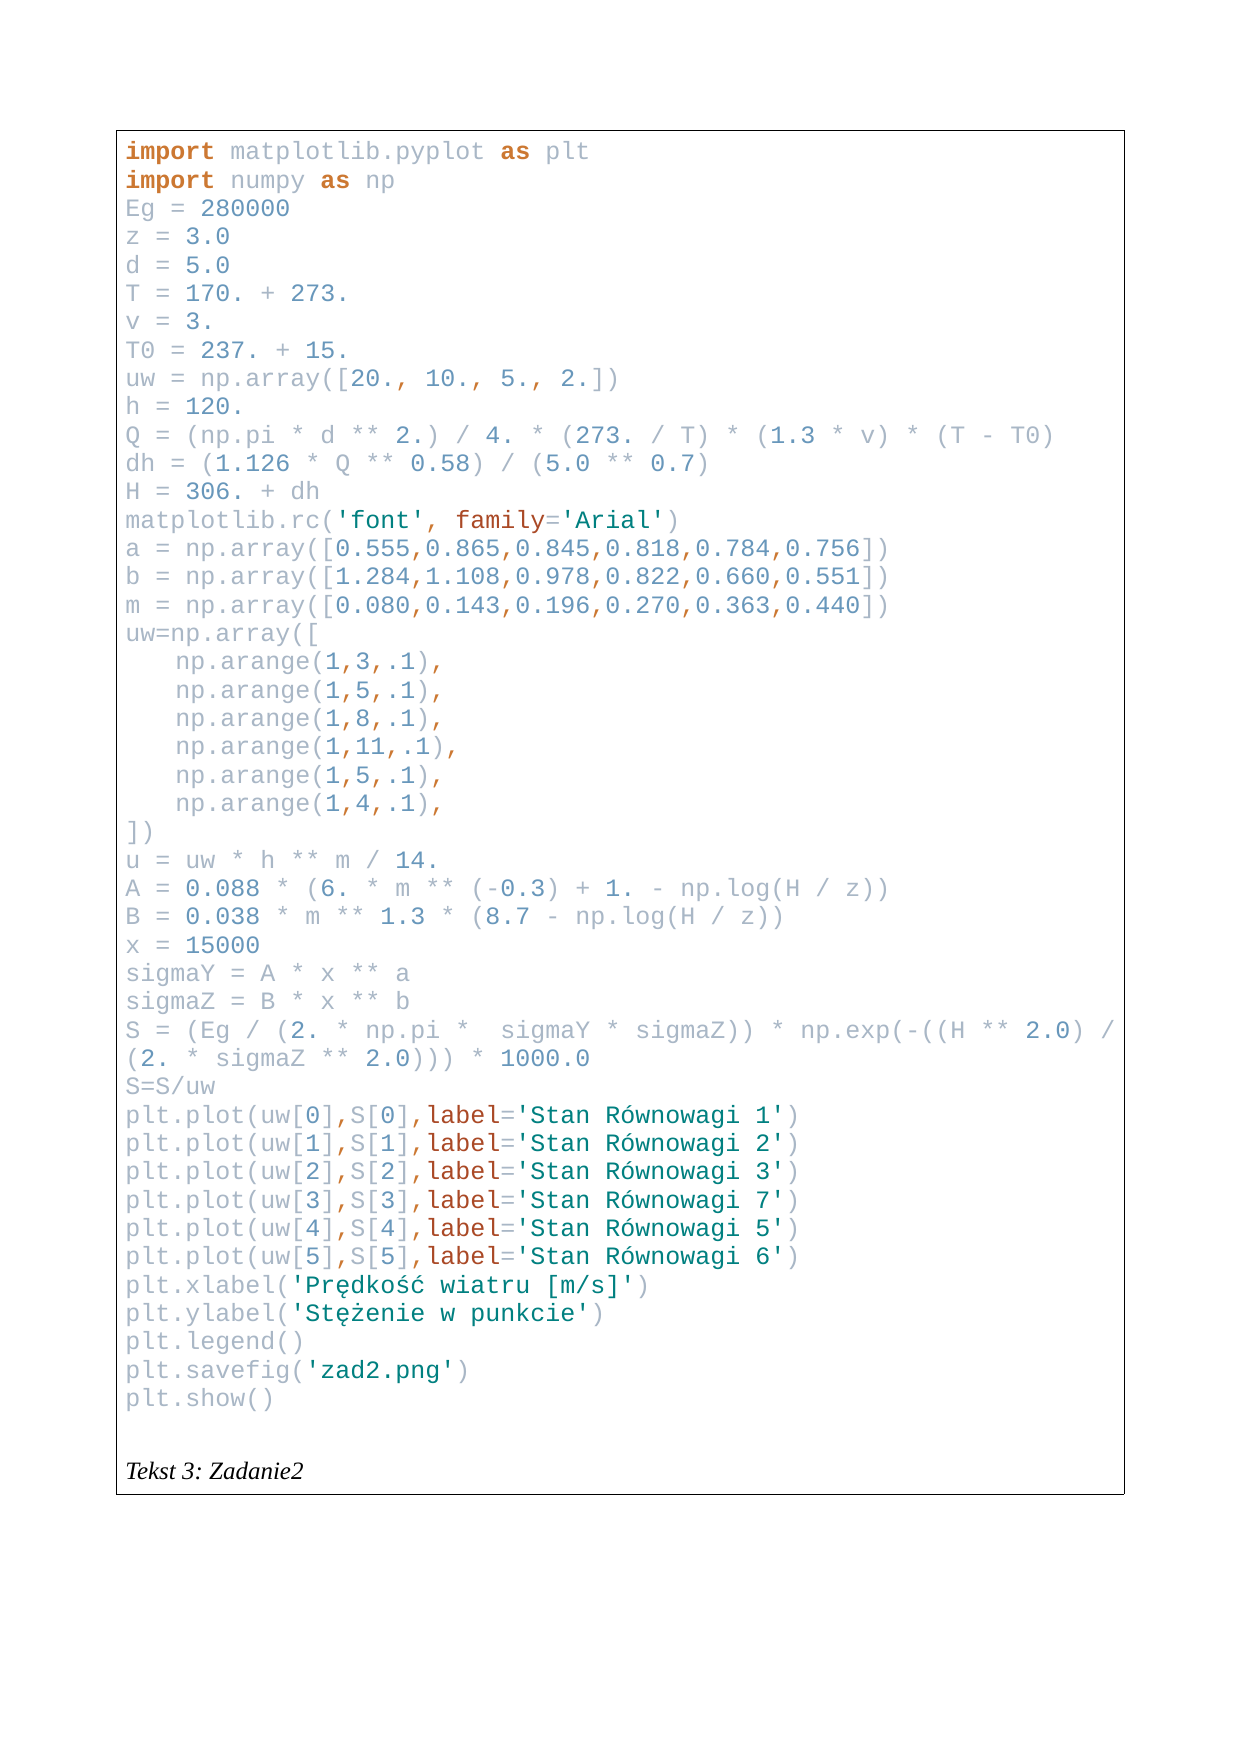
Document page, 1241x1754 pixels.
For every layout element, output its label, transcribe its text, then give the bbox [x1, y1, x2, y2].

text plt.show() [125, 1386, 1115, 1414]
text z = 3.0 [125, 224, 1115, 252]
text ]) [125, 819, 1115, 847]
text S=S/uw [125, 1074, 1115, 1102]
text np.arange(1,11,.1), [125, 734, 1115, 762]
text m = np.array([0.080,0.143,0.196,0.270,0.363,0.440]) [125, 592, 1115, 621]
text np.arange(1,4,.1), [125, 791, 1115, 819]
text plt.ylabel('Stężenie w punkcie') [125, 1301, 1115, 1329]
text plt.plot(uw[5],S[5],label='Stan Równowagi 6') [125, 1244, 1115, 1272]
text plt.savefig('zad2.png') [125, 1357, 1115, 1386]
text plt.plot(uw[0],S[0],label='Stan Równowagi 1') [125, 1102, 1115, 1131]
text sigmaY = A * x ** a [125, 961, 1115, 989]
text H = 306. + dh [125, 479, 1115, 507]
text uw = np.array([20., 10., 5., 2.]) [125, 366, 1115, 394]
text plt.plot(uw[3],S[3],label='Stan Równowagi 7') [125, 1187, 1115, 1216]
text plt.plot(uw[2],S[2],label='Stan Równowagi 3') [125, 1159, 1115, 1187]
text plt.plot(uw[1],S[1],label='Stan Równowagi 2') [125, 1131, 1115, 1159]
text uw=np.array([ [125, 621, 1115, 649]
text Q = (np.pi * d ** 2.) / 4. * (273. / T) * (1.3 * v) * (T - T0) [125, 422, 1115, 451]
text sigmaZ = B * x ** b [125, 989, 1115, 1017]
text np.arange(1,3,.1), [125, 649, 1115, 677]
text d = 5.0 [125, 252, 1115, 281]
text v = 3. [125, 309, 1115, 337]
text x = 15000 [125, 932, 1115, 961]
text A = 0.088 * (6. * m ** (-0.3) + 1. - np.log(H / z)) [125, 876, 1115, 904]
text dh = (1.126 * Q ** 0.58) / (5.0 ** 0.7) [125, 451, 1115, 479]
text Tekst 3: Zadanie2 [125, 1456, 1115, 1485]
text import numpy as np [125, 167, 1115, 196]
text S = (Eg / (2. * np.pi * sigmaY * sigmaZ)) * np.exp(-((H ** 2.0) / (2. * sigmaZ ** 2.0))) * 1000.0 [125, 1017, 1115, 1074]
text plt.plot(uw[4],S[4],label='Stan Równowagi 5') [125, 1216, 1115, 1244]
text matplotlib.rc('font', family='Arial') [125, 507, 1115, 536]
text plt.xlabel('Prędkość wiatru [m/s]') [125, 1272, 1115, 1301]
text np.arange(1,5,.1), [125, 762, 1115, 791]
text import matplotlib.pyplot as plt [125, 139, 1115, 167]
text Eg = 280000 [125, 196, 1115, 224]
text np.arange(1,8,.1), [125, 706, 1115, 734]
text plt.legend() [125, 1329, 1115, 1357]
text u = uw * h ** m / 14. [125, 847, 1115, 876]
text b = np.array([1.284,1.108,0.978,0.822,0.660,0.551]) [125, 564, 1115, 592]
text np.arange(1,5,.1), [125, 677, 1115, 706]
text h = 120. [125, 394, 1115, 422]
text T0 = 237. + 15. [125, 337, 1115, 366]
text T = 170. + 273. [125, 281, 1115, 309]
text a = np.array([0.555,0.865,0.845,0.818,0.784,0.756]) [125, 536, 1115, 564]
text B = 0.038 * m ** 1.3 * (8.7 - np.log(H / z)) [125, 904, 1115, 932]
